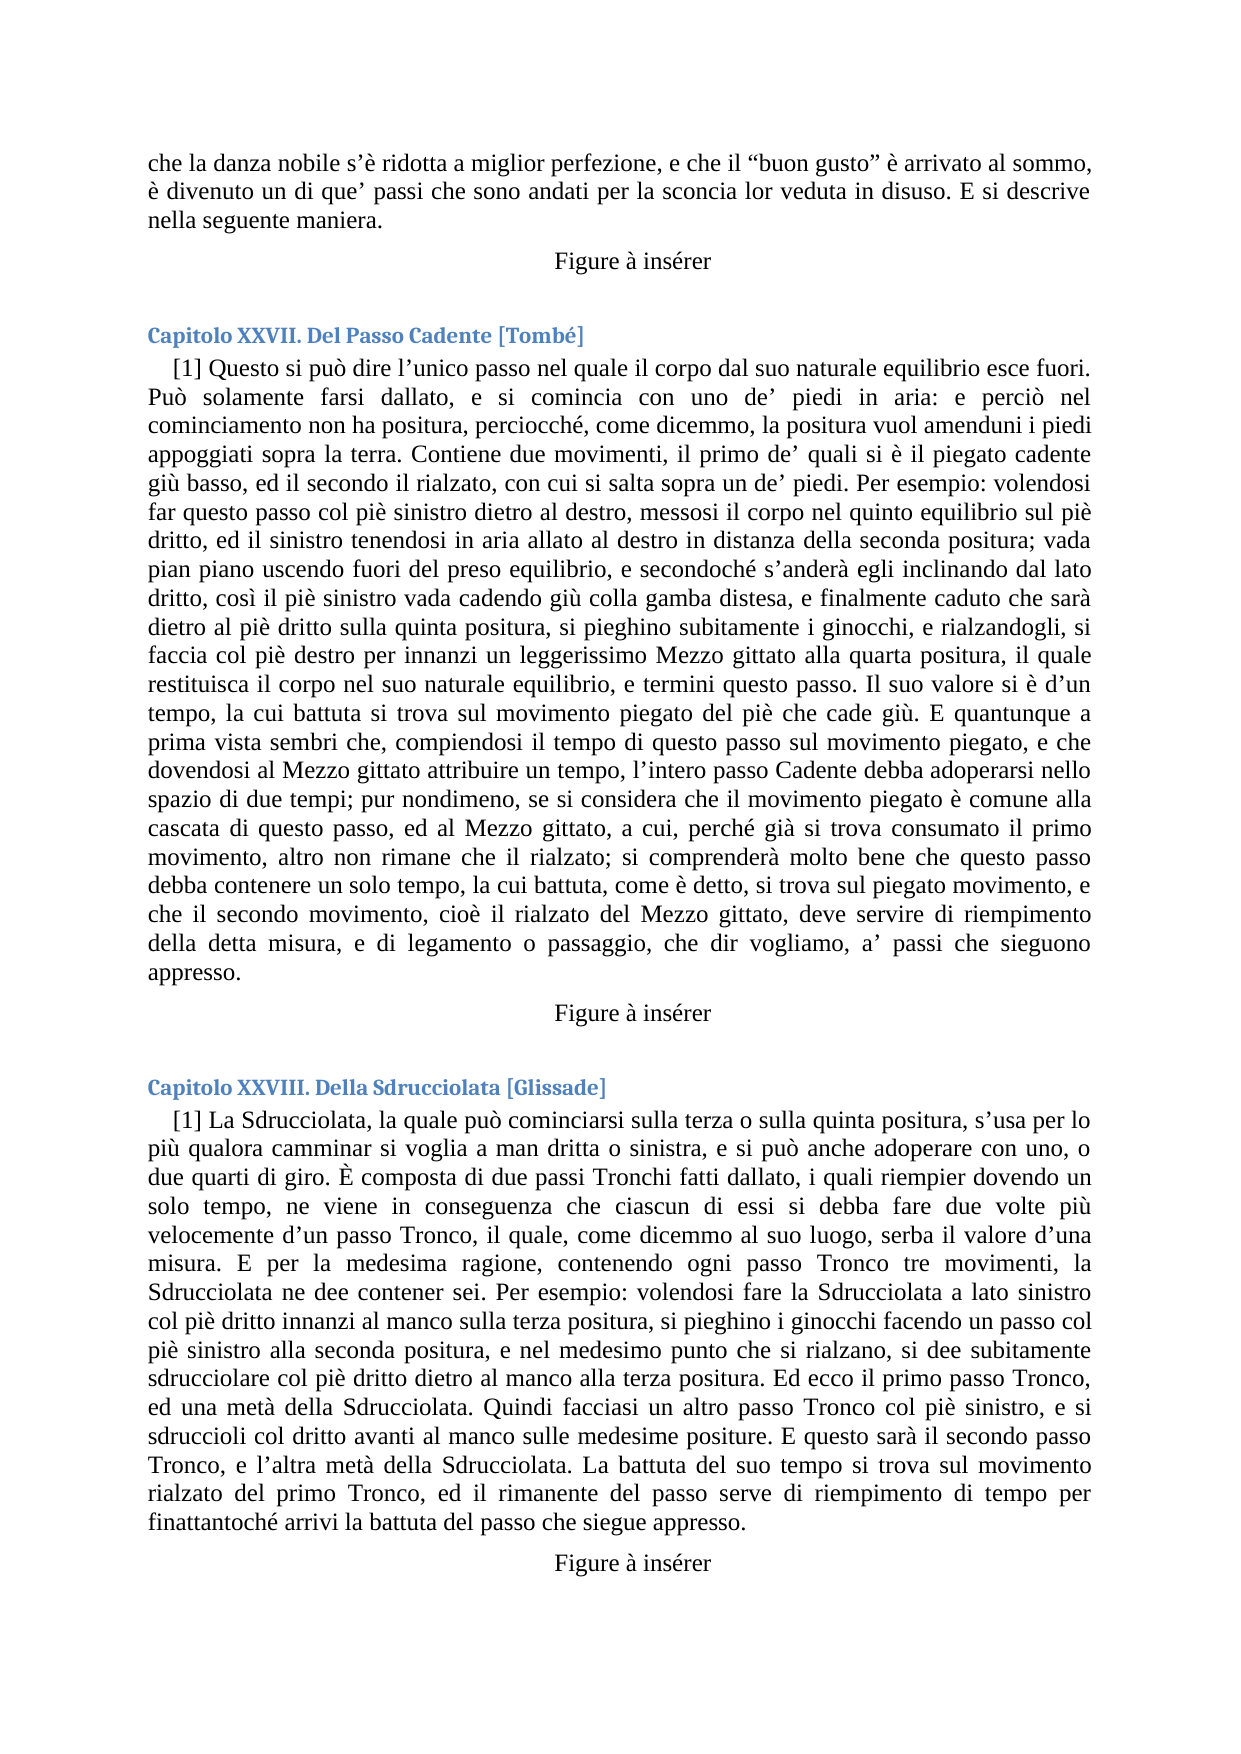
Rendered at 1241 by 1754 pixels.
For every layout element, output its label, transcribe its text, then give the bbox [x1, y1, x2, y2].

text [1] La Sdrucciolata, la quale può cominciarsi sulla terza o sulla quinta positura, s’usa per lo più qualora camminar si voglia a man dritta o sinistra, e si può anche adoperare con uno, o due quarti di giro. È composta di due passi Tronchi fatti dallato, i quali riempier dovendo un solo tempo, ne viene in conseguenza che ciascun di essi si debba fare due volte più velocemente d’un passo Tronco, il quale, come dicemmo al suo luogo, serba il valore d’una misura. E per la medesima ragione, contenendo ogni passo Tronco tre movimenti, la Sdrucciolata ne dee contener sei. Per esempio: volendosi fare la Sdrucciolata a lato sinistro col piè dritto innanzi al manco sulla terza positura, si pieghino i ginocchi facendo un passo col piè sinistro alla seconda positura, e nel medesimo punto che si rialzano, si dee subitamente sdrucciolare col piè dritto dietro al manco alla terza positura. Ed ecco il primo passo Tronco, ed una metà della Sdrucciolata. Quindi facciasi un altro passo Tronco col piè sinistro, e si sdruccioli col dritto avanti al manco sulle medesime positure. E questo sarà il secondo passo Tronco, e l’altra metà della Sdrucciolata. La battuta del suo tempo si trova sul movimento rialzato del primo Tronco, ed il rimanente del passo serve di riempimento di tempo per finattantoché arrivi la battuta del passo che siegue appresso. [148, 1105, 1093, 1536]
text [1] Questo si può dire l’unico passo nel quale il corpo dal suo naturale equilibrio esce fuori. Può solamente farsi dallato, e si comincia con uno de’ piedi in aria: e perciò nel cominciamento non ha positura, perciocché, come dicemmo, la positura vuol amenduni i piedi appoggiati sopra la terra. Contiene due movimenti, il primo de’ quali si è il piegato cadente giù basso, ed il secondo il rialzato, con cui si salta sopra un de’ piedi. Per esempio: volendosi far questo passo col piè sinistro dietro al destro, messosi il corpo nel quinto equilibrio sul piè dritto, ed il sinistro tenendosi in aria allato al destro in distanza della seconda positura; vada pian piano uscendo fuori del preso equilibrio, e secondoché s’anderà egli inclinando dal lato dritto, così il piè sinistro vada cadendo giù colla gamba distesa, e finalmente caduto che sarà dietro al piè dritto sulla quinta positura, si pieghino subitamente i ginocchi, e rialzandogli, si faccia col piè destro per innanzi un leggerissimo Mezzo gittato alla quarta positura, il quale restituisca il corpo nel suo naturale equilibrio, e termini questo passo. Il suo valore si è d’un tempo, la cui battuta si trova sul movimento piegato del piè che cade giù. E quantunque a prima vista sembri che, compiendosi il tempo di questo passo sul movimento piegato, e che dovendosi al Mezzo gittato attribuire un tempo, l’intero passo Cadente debba adoperarsi nello spazio di due tempi; pur nondimeno, se si considera che il movimento piegato è comune alla cascata di questo passo, ed al Mezzo gittato, a cui, perché già si trova consumato il primo movimento, altro non rimane che il rialzato; si comprenderà molto bene che questo passo debba contenere un solo tempo, la cui battuta, come è detto, si trova sul piegato movimento, e che il secondo movimento, cioè il rialzato del Mezzo gittato, deve servire di riempimento della detta misura, e di legamento o passaggio, che dir vogliamo, a’ passi che sieguono appresso. [148, 353, 1093, 986]
text Figure à insérer [148, 246, 1093, 275]
text che la danza nobile s’è ridotta a miglior perfezione, e che il “buon gusto” è arrivato al sommo, è divenuto un di que’ passi che sono andati per la sconcia lor veduta in disuso. E si descrive nella seguente maniera. [148, 148, 1093, 234]
text Figure à insérer [148, 998, 1093, 1027]
text Figure à insérer [148, 1548, 1093, 1577]
subtitle Capitolo XXVII. Del Passo Cadente [Tombé] [148, 323, 1093, 349]
subtitle Capitolo XXVIII. Della Sdrucciolata [Glissade] [148, 1074, 1093, 1101]
